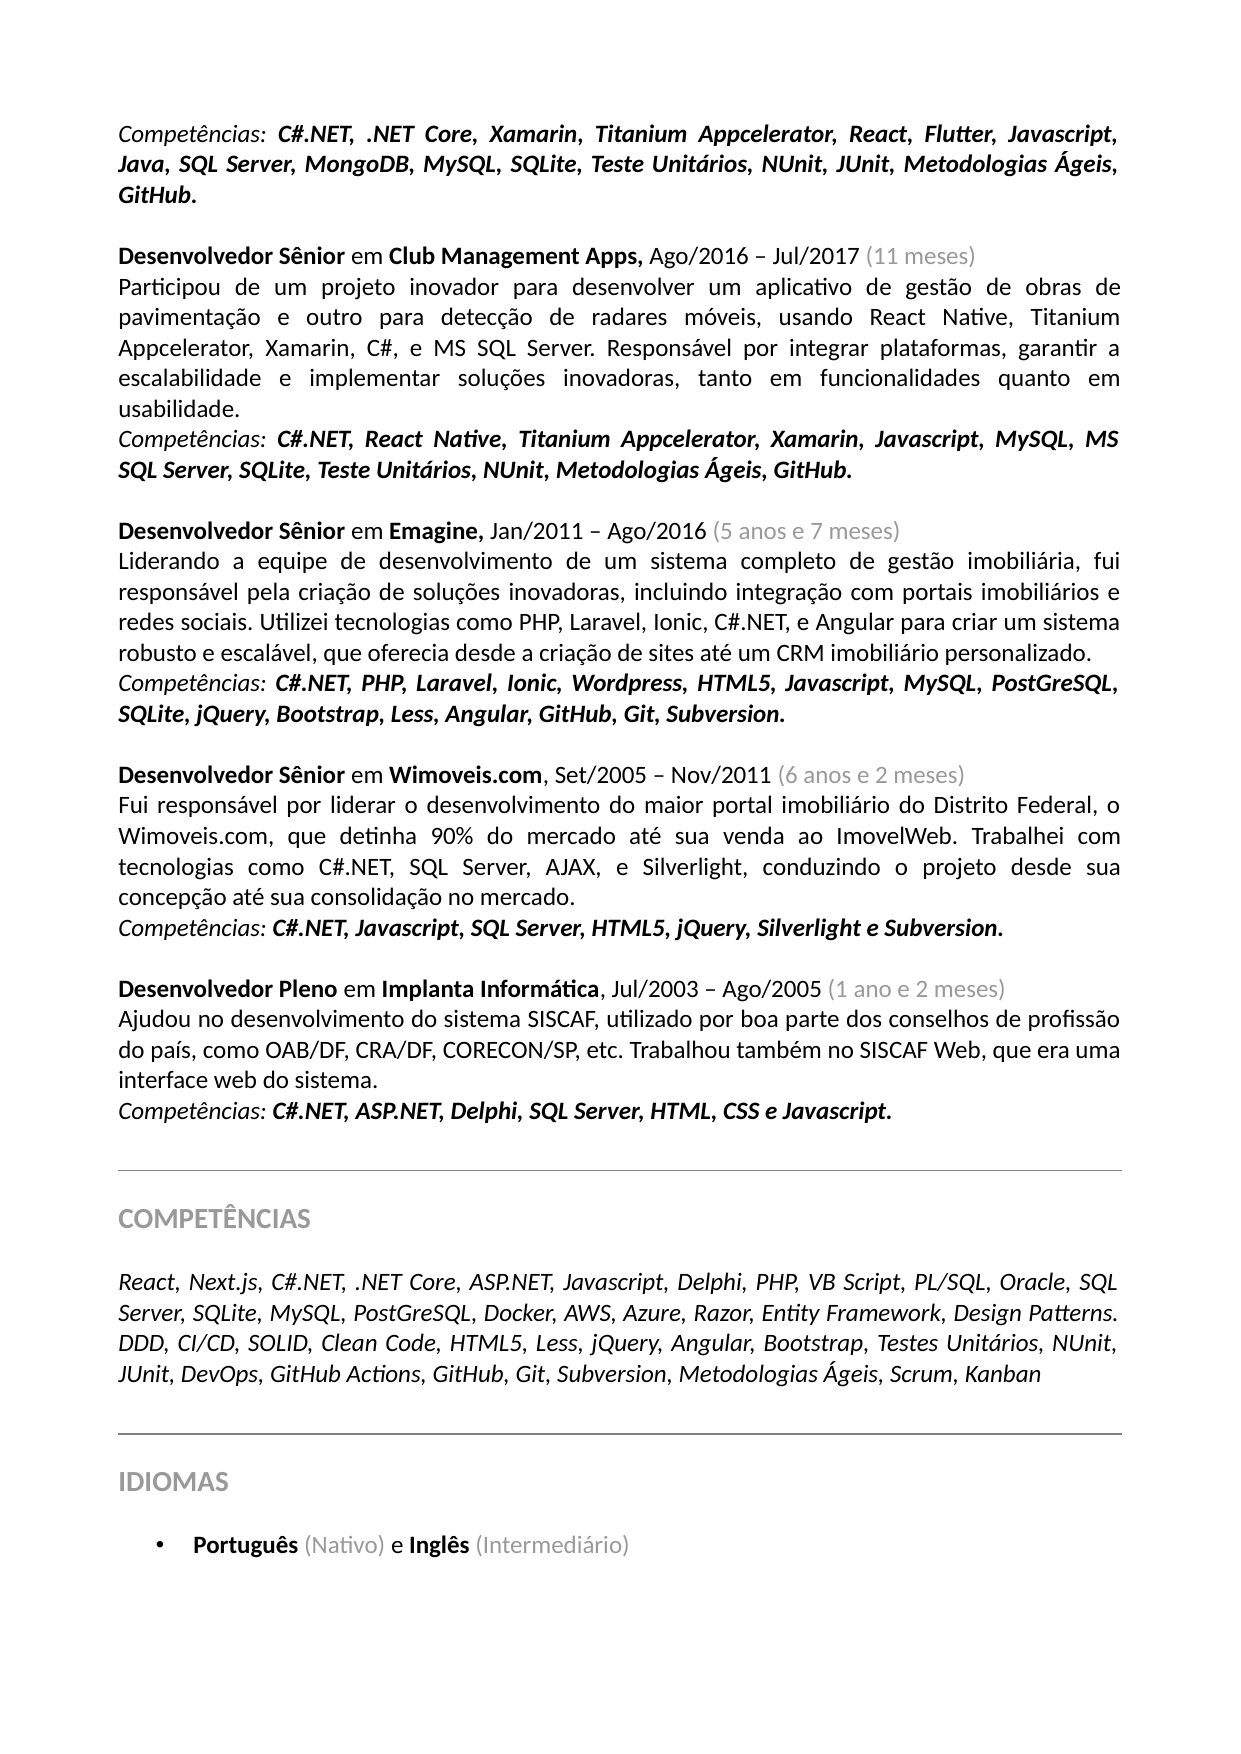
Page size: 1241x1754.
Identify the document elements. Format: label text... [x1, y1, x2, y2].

list Português (Nativo) e Inglês (Intermediário) [156, 1529, 1122, 1560]
text Ajudou no desenvolvimento do sistema SISCAF, utilizado por boa parte dos conselhos de profissão do país, como OAB/DF, CRA/DF, CORECON/SP, etc. Trabalhou também no SISCAF Web, que era uma interface web do sistema. [118, 1003, 1122, 1095]
text IDIOMAS [118, 1463, 1122, 1499]
text Fui responsável por liderar o desenvolvimento do maior portal imobiliário do Distrito Federal, o Wimoveis.com, que detinha 90% do mercado até sua venda ao ImovelWeb. Trabalhei com tecnologias como C#.NET, SQL Server, AJAX, e Silverlight, conduzindo o projeto desde sua concepção até sua consolidação no mercado. [118, 789, 1122, 912]
text Desenvolvedor Sênior em Wimoveis.com, Set/2005 – Nov/2011 (6 anos e 2 meses) [118, 759, 1122, 789]
text COMPETÊNCIAS [118, 1200, 1122, 1236]
text Participou de um projeto inovador para desenvolver um aplicativo de gestão de obras de pavimentação e outro para detecção de radares móveis, usando React Native, Titanium Appcelerator, Xamarin, C#, e MS SQL Server. Responsável por integrar plataformas, garantir a escalabilidade e implementar soluções inovadoras, tanto em funcionalidades quanto em usabilidade. [118, 271, 1122, 423]
text Desenvolvedor Sênior em Emagine, Jan/2011 – Ago/2016 (5 anos e 7 meses) [118, 515, 1122, 545]
text Desenvolvedor Pleno em Implanta Informática, Jul/2003 – Ago/2005 (1 ano e 2 meses) [118, 973, 1122, 1003]
text Liderando a equipe de desenvolvimento de um sistema completo de gestão imobiliária, fui responsável pela criação de soluções inovadoras, incluindo integração com portais imobiliários e redes sociais. Utilizei tecnologias como PHP, Laravel, Ionic, C#.NET, e Angular para criar um sistema robusto e escalável, que oferecia desde a criação de sites até um CRM imobiliário personalizado. [118, 545, 1122, 667]
text Competências: C#.NET, PHP, Laravel, Ionic, Wordpress, HTML5, Javascript, MySQL, PostGreSQL, SQLite, jQuery, Bootstrap, Less, Angular, GitHub, Git, Subversion. [118, 667, 1122, 728]
text Competências: C#.NET, ASP.NET, Delphi, SQL Server, HTML, CSS e Javascript. [118, 1095, 1122, 1125]
text React, Next.js, C#.NET, .NET Core, ASP.NET, Javascript, Delphi, PHP, VB Script, PL/SQL, Oracle, SQL Server, SQLite, MySQL, PostGreSQL, Docker, AWS, Azure, Razor, Entity Framework, Design Patterns. DDD, CI/CD, SOLID, Clean Code, HTML5, Less, jQuery, Angular, Bootstrap, Testes Unitários, NUnit, JUnit, DevOps, GitHub Actions, GitHub, Git, Subversion, Metodologias Ágeis, Scrum, Kanban [118, 1266, 1122, 1388]
text Competências: C#.NET, React Native, Titanium Appcelerator, Xamarin, Javascript, MySQL, MS SQL Server, SQLite, Teste Unitários, NUnit, Metodologias Ágeis, GitHub. [118, 423, 1122, 484]
text Competências: C#.NET, Javascript, SQL Server, HTML5, jQuery, Silverlight e Subversion. [118, 912, 1122, 942]
text Desenvolvedor Sênior em Club Management Apps, Ago/2016 – Jul/2017 (11 meses) [118, 240, 1122, 271]
text Competências: C#.NET, .NET Core, Xamarin, Titanium Appcelerator, React, Flutter, Javascript, Java, SQL Server, MongoDB, MySQL, SQLite, Teste Unitários, NUnit, JUnit, Metodologias Ágeis, GitHub. [118, 118, 1122, 210]
